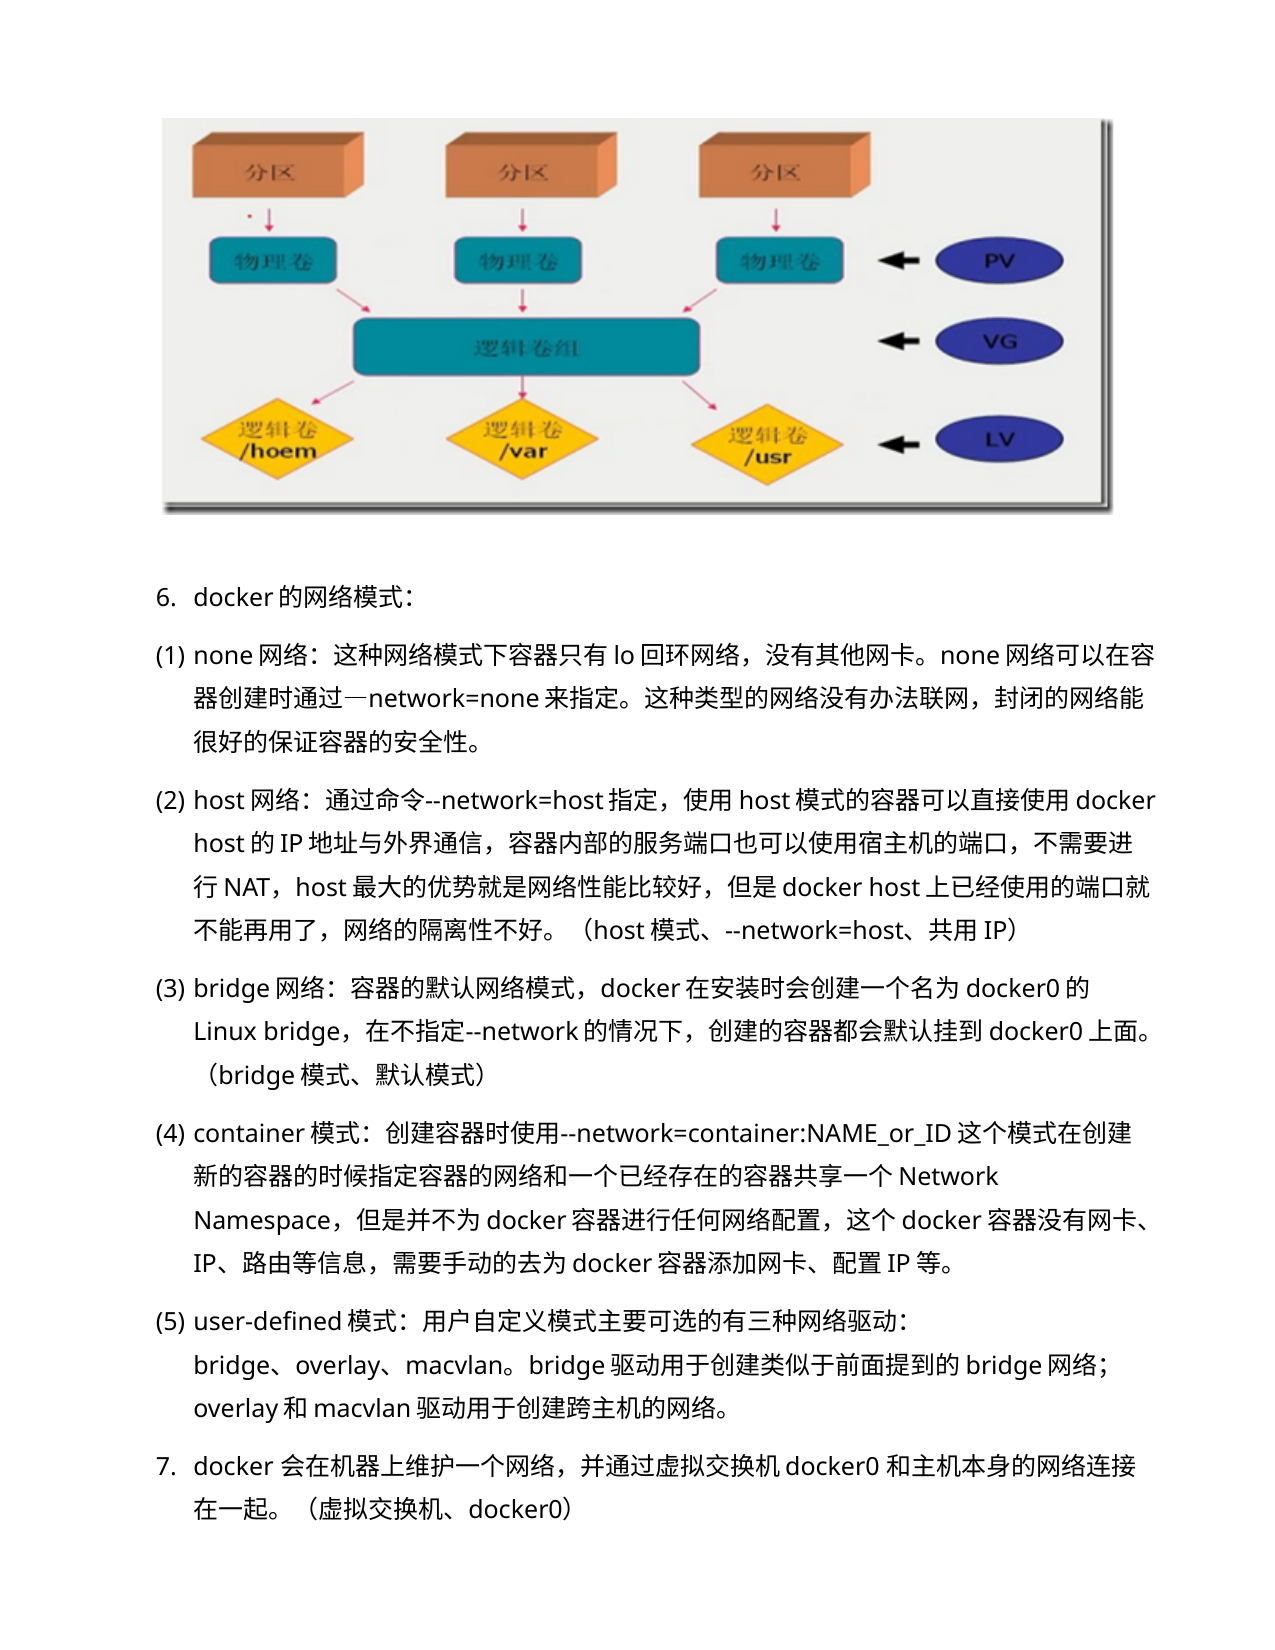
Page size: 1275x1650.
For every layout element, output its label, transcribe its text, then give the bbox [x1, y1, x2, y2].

list container模式：创建容器时使用--network=container:NAME_or_ID这个模式在创建新的容器的时候指定容器的网络和一个已经存在的容器共享一个Network Namespace，但是并不为docker容器进行任何网络配置，这个docker容器没有网卡、IP、路由等信息，需要手动的去为docker容器添加网卡、配置IP等。 [156, 1113, 1157, 1280]
list docker 会在机器上维护一个网络，并通过虚拟交换机docker0 和主机本身的网络连接在一起。（虚拟交换机、docker0） [156, 1447, 1157, 1526]
list host网络：通过命令--network=host指定，使用host模式的容器可以直接使用docker host的IP地址与外界通信，容器内部的服务端口也可以使用宿主机的端口，不需要进行NAT，host最大的优势就是网络性能比较好，但是docker host上已经使用的端口就不能再用了，网络的隔离性不好。（host模式、--network=host、共用IP） [156, 780, 1157, 947]
list user-defined模式：用户自定义模式主要可选的有三种网络驱动：bridge、overlay、macvlan。bridge驱动用于创建类似于前面提到的bridge网络；overlay和macvlan驱动用于创建跨主机的网络。 [156, 1302, 1157, 1425]
list docker的网络模式： [156, 577, 1157, 613]
list none网络：这种网络模式下容器只有lo回环网络，没有其他网卡。none网络可以在容器创建时通过—network=none来指定。这种类型的网络没有办法联网，封闭的网络能很好的保证容器的安全性。 [156, 635, 1157, 758]
list bridge网络：容器的默认网络模式，docker在安装时会创建一个名为docker0的Linux bridge，在不指定--network的情况下，创建的容器都会默认挂到docker0上面。（bridge模式、默认模式） [156, 968, 1157, 1092]
picture [161, 118, 1114, 515]
